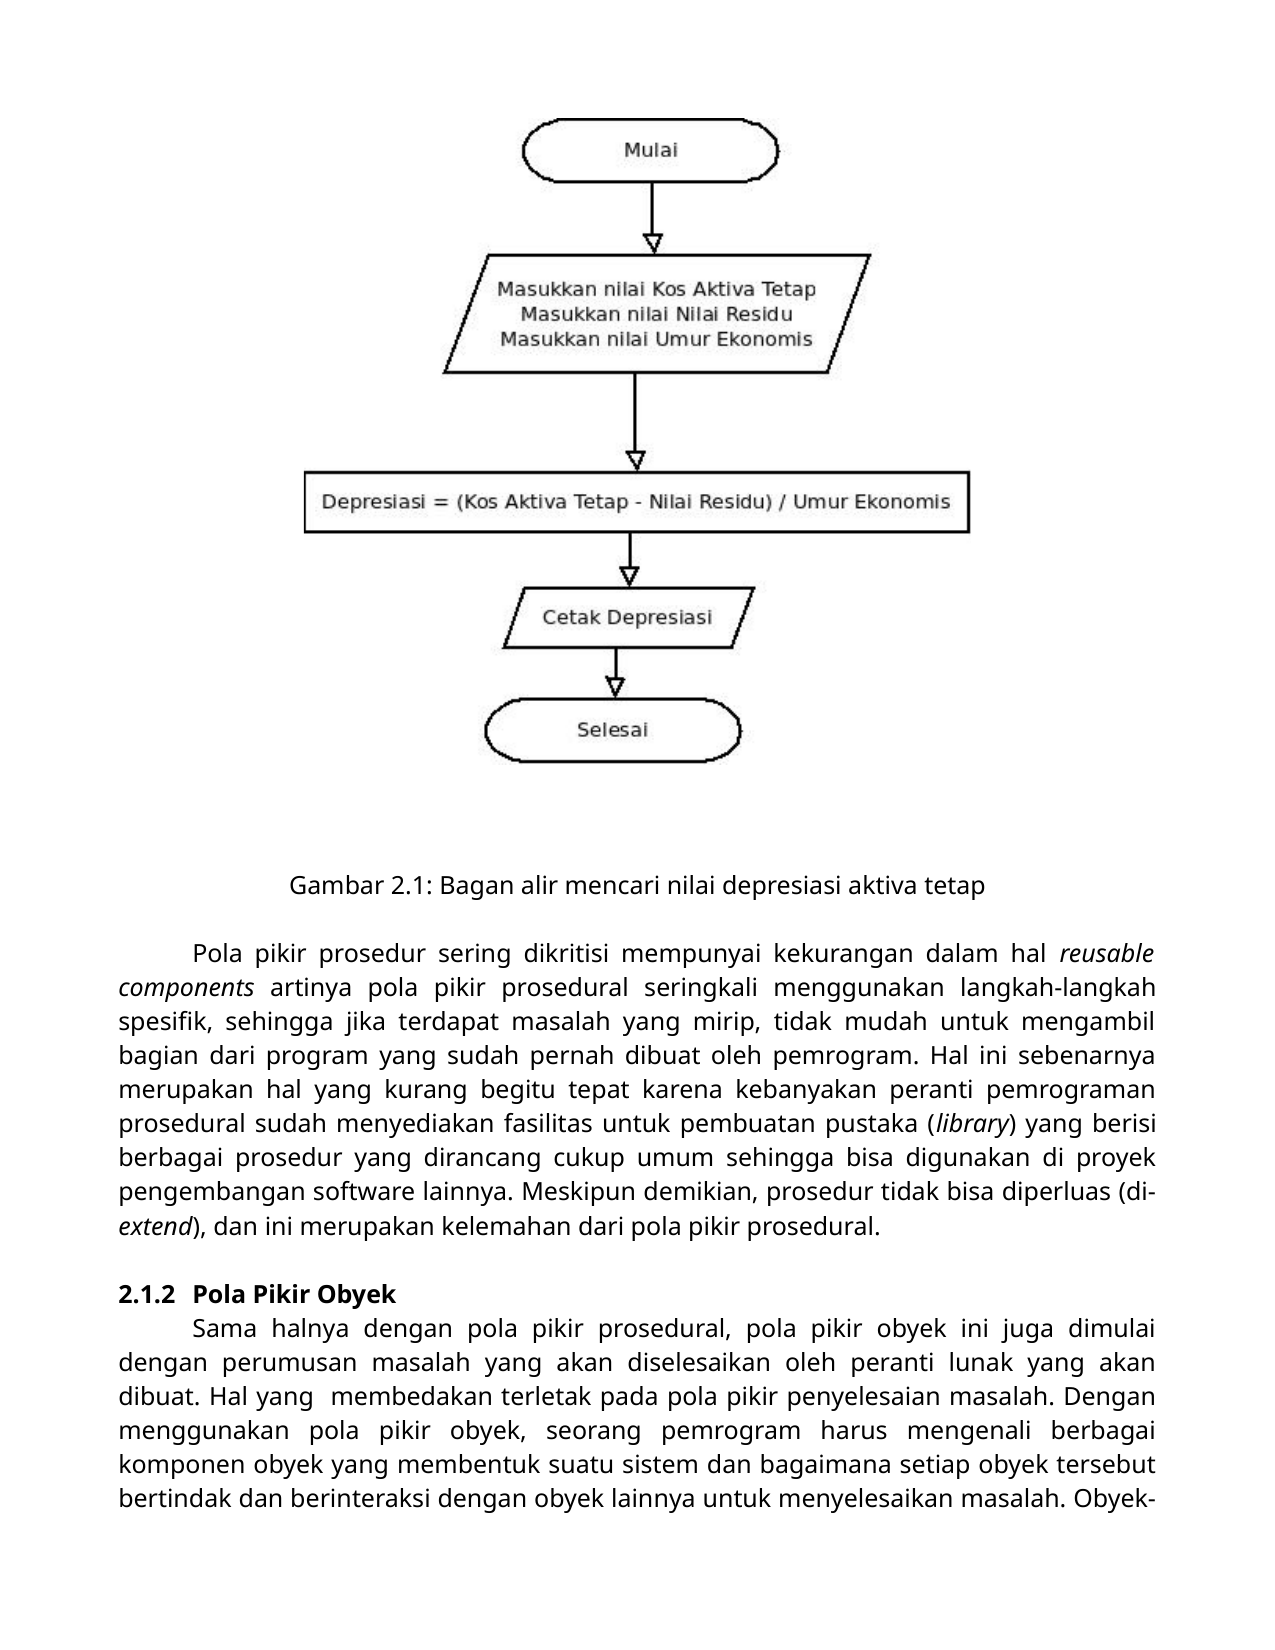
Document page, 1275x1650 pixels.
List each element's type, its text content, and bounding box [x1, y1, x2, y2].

picture [303, 118, 972, 765]
text 2.1.2 Pola Pikir Obyek [118, 1276, 1157, 1310]
text Pola pikir prosedur sering dikritisi mempunyai kekurangan dalam hal reusable components artinya pola pikir prosedural seringkali menggunakan langkah-langkah spesifik, sehingga jika terdapat masalah yang mirip, tidak mudah untuk mengambil bagian dari program yang sudah pernah dibuat oleh pemrogram. Hal ini sebenarnya merupakan hal yang kurang begitu tepat karena kebanyakan peranti pemrograman prosedural sudah menyediakan fasilitas untuk pembuatan pustaka (library) yang berisi berbagai prosedur yang dirancang cukup umum sehingga bisa digunakan di proyek pengembangan software lainnya. Meskipun demikian, prosedur tidak bisa diperluas (di-extend), dan ini merupakan kelemahan dari pola pikir prosedural. [118, 936, 1157, 1242]
text Sama halnya dengan pola pikir prosedural, pola pikir obyek ini juga dimulai dengan perumusan masalah yang akan diselesaikan oleh peranti lunak yang akan dibuat. Hal yang membedakan terletak pada pola pikir penyelesaian masalah. Dengan menggunakan pola pikir obyek, seorang pemrogram harus mengenali berbagai komponen obyek yang membentuk suatu sistem dan bagaimana setiap obyek tersebut bertindak dan berinteraksi dengan obyek lainnya untuk menyelesaikan masalah. Obyek- [118, 1310, 1157, 1515]
text Gambar 2.1: Bagan alir mencari nilai depresiasi aktiva tetap [118, 867, 1157, 902]
